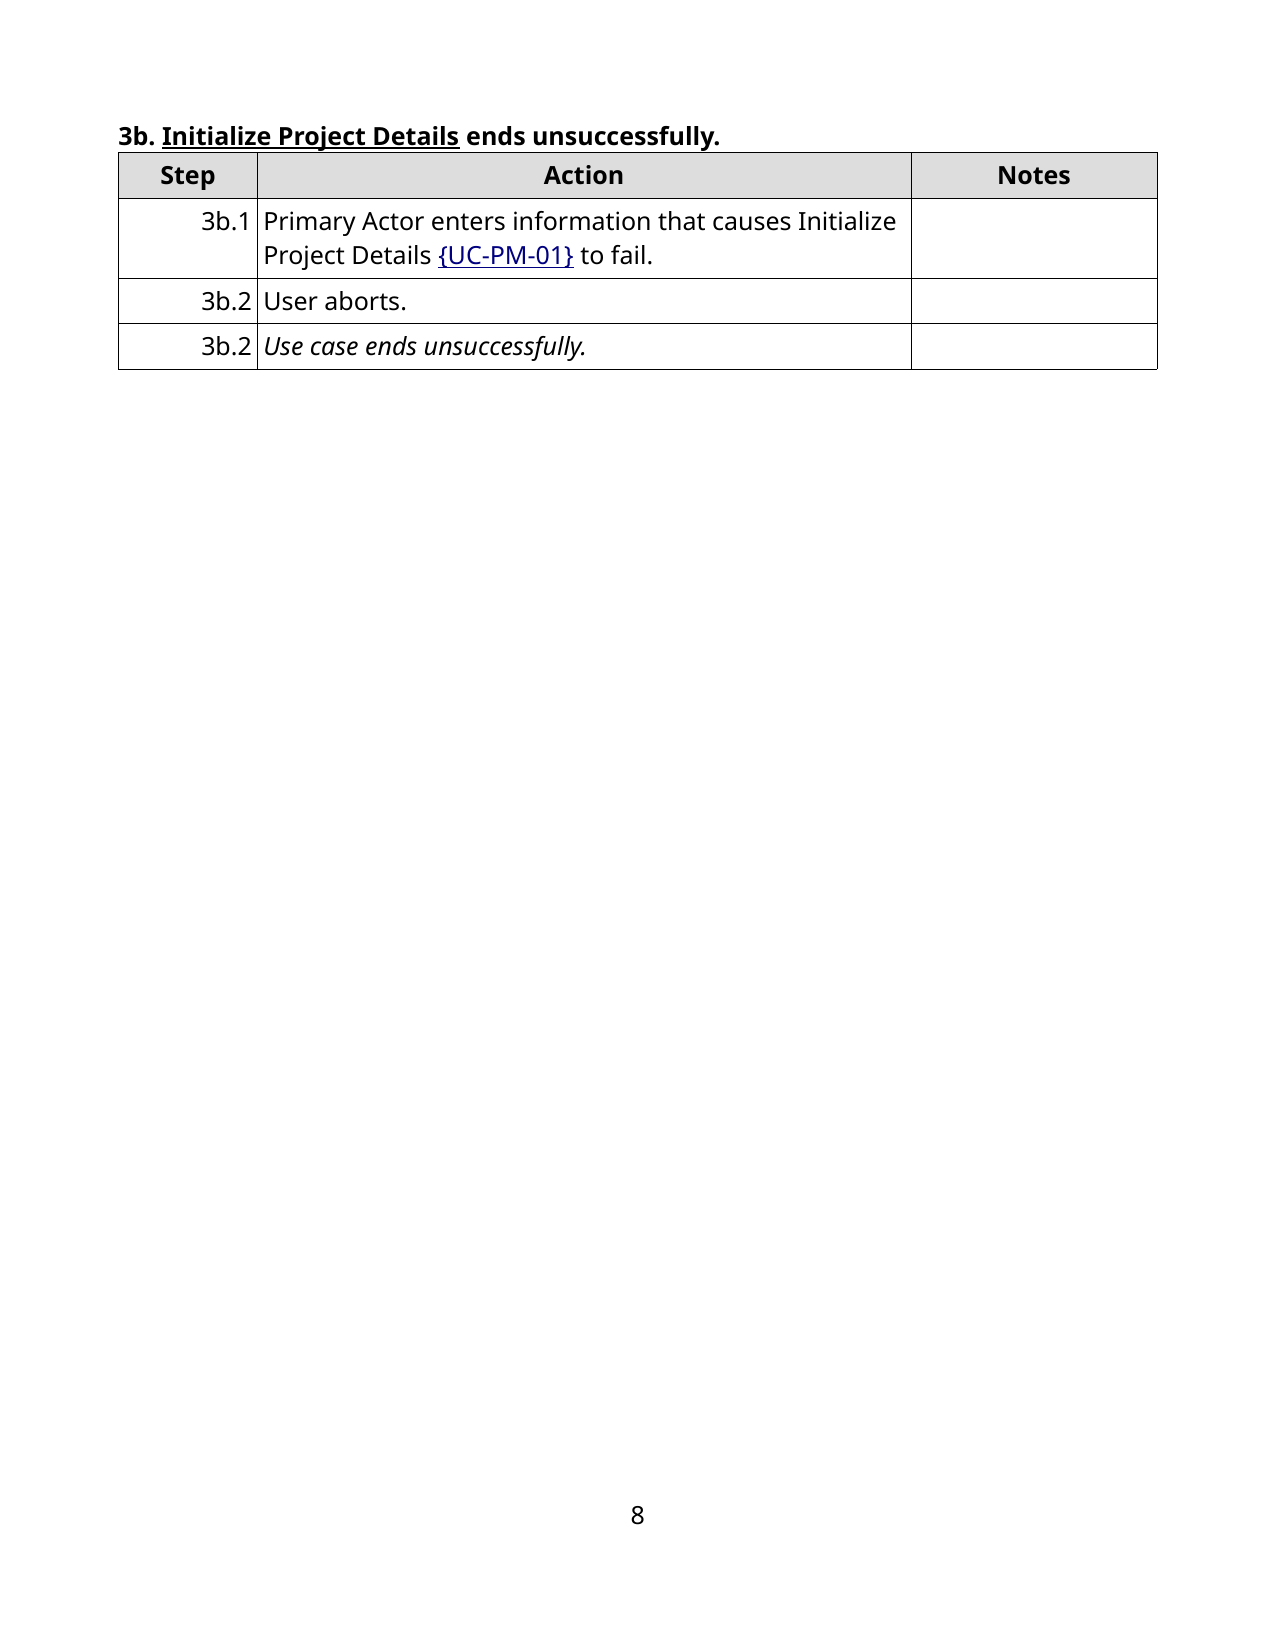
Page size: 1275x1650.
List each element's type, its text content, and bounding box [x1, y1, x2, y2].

table_cell 3b.2 [119, 279, 257, 323]
text 3b. Initialize Project Details ends unsuccessfully. [118, 118, 1157, 152]
table_header Action [258, 153, 911, 198]
table_cell [912, 279, 1157, 323]
table_cell 3b.1 [119, 199, 257, 277]
table_cell [912, 199, 1157, 277]
table_cell Primary Actor enters information that causes Initialize Project Details {UC-PM-01} to fail. [258, 199, 911, 277]
table_cell [912, 324, 1157, 369]
table_cell Use case ends unsuccessfully. [258, 324, 911, 369]
table_header Notes [912, 153, 1157, 198]
table_cell User aborts. [258, 279, 911, 323]
table_cell 3b.2 [119, 324, 257, 369]
table_header Step [119, 153, 257, 198]
